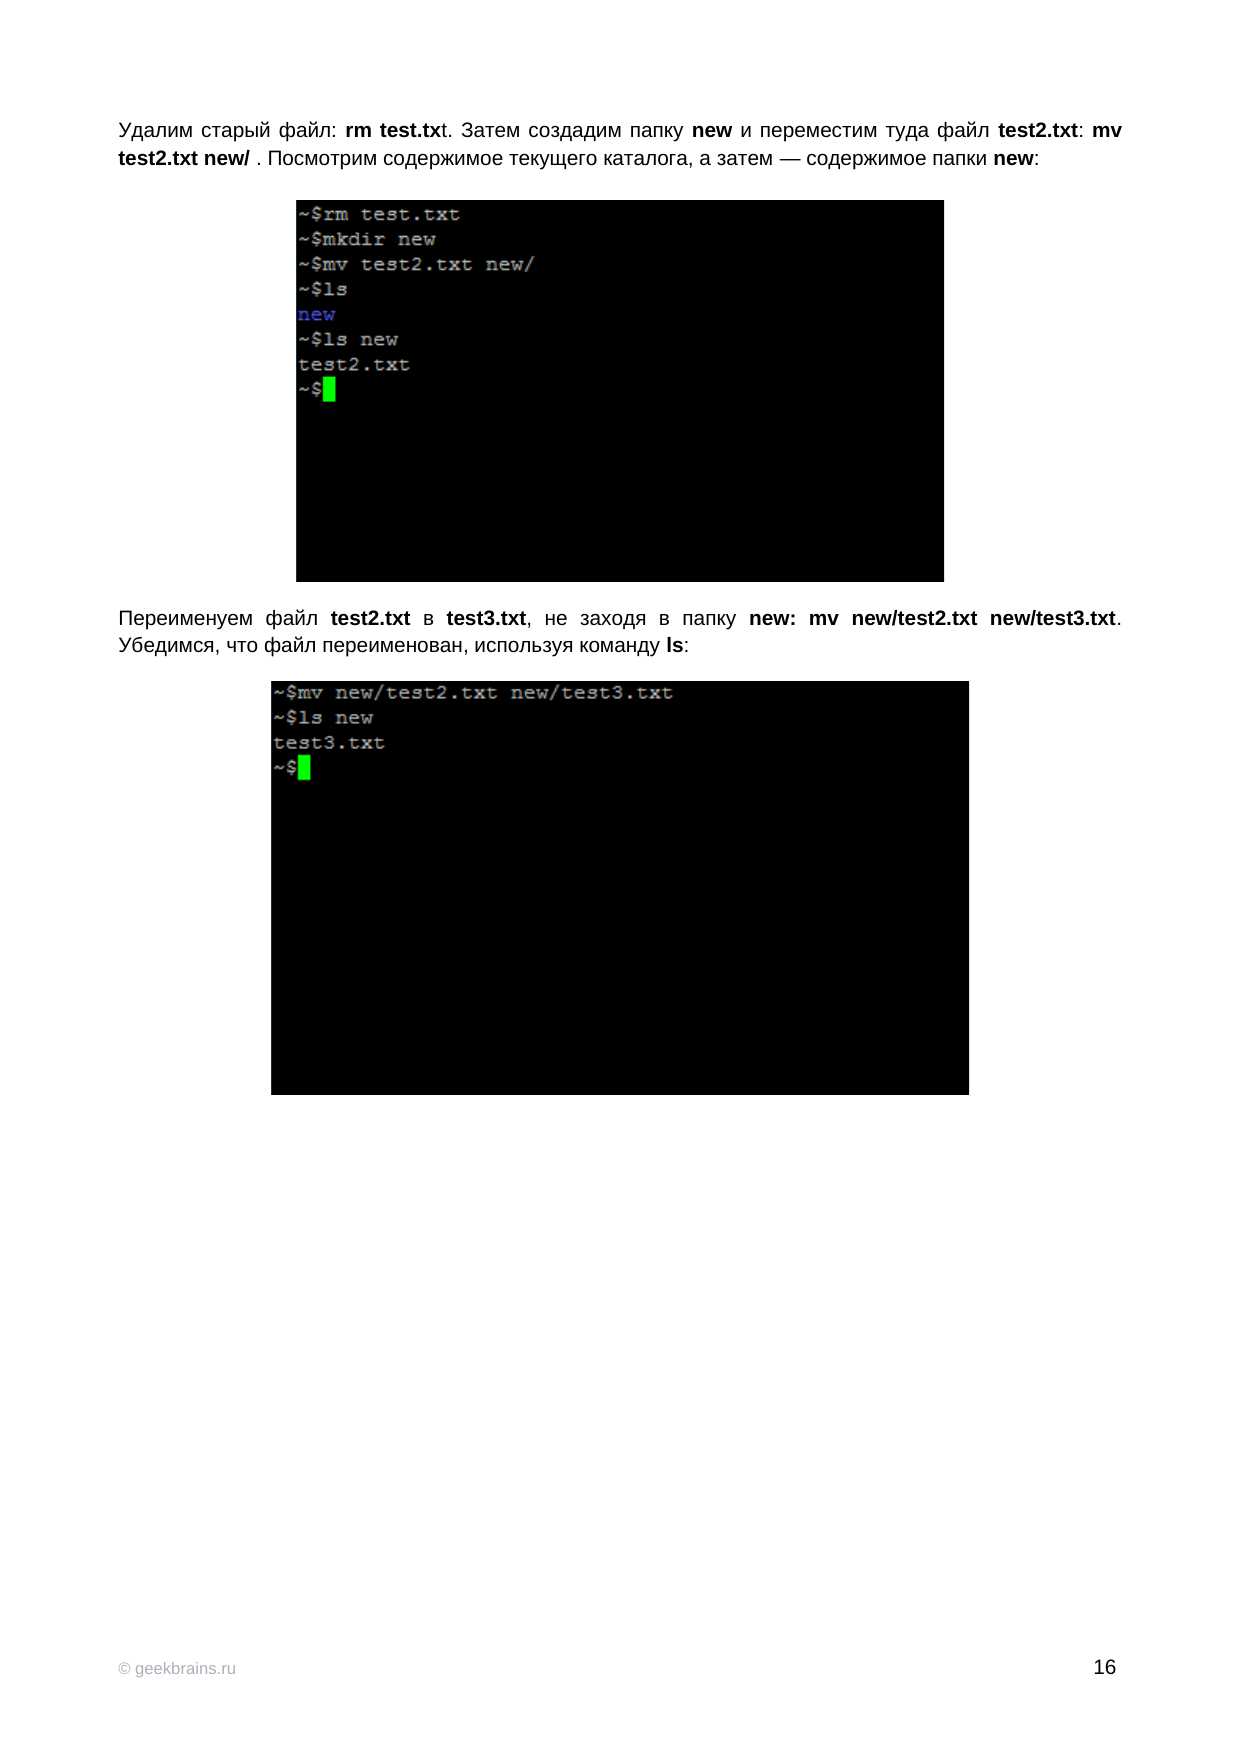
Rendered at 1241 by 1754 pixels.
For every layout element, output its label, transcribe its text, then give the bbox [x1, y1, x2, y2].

text Переименуем файл test2.txt в test3.txt, не заходя в папку new: mv new/test2.txt new/test3.txt. Убедимся, что файл переименован, используя команду ls: [118, 606, 1122, 657]
picture [296, 200, 945, 582]
text Удалим старый файл: rm test.txt. Затем создадим папку new и переместим туда файл test2.txt: mv test2.txt new/ . Посмотрим содержимое текущего каталога, а затем — содержимое папки new: [118, 118, 1122, 169]
picture [271, 681, 970, 1095]
